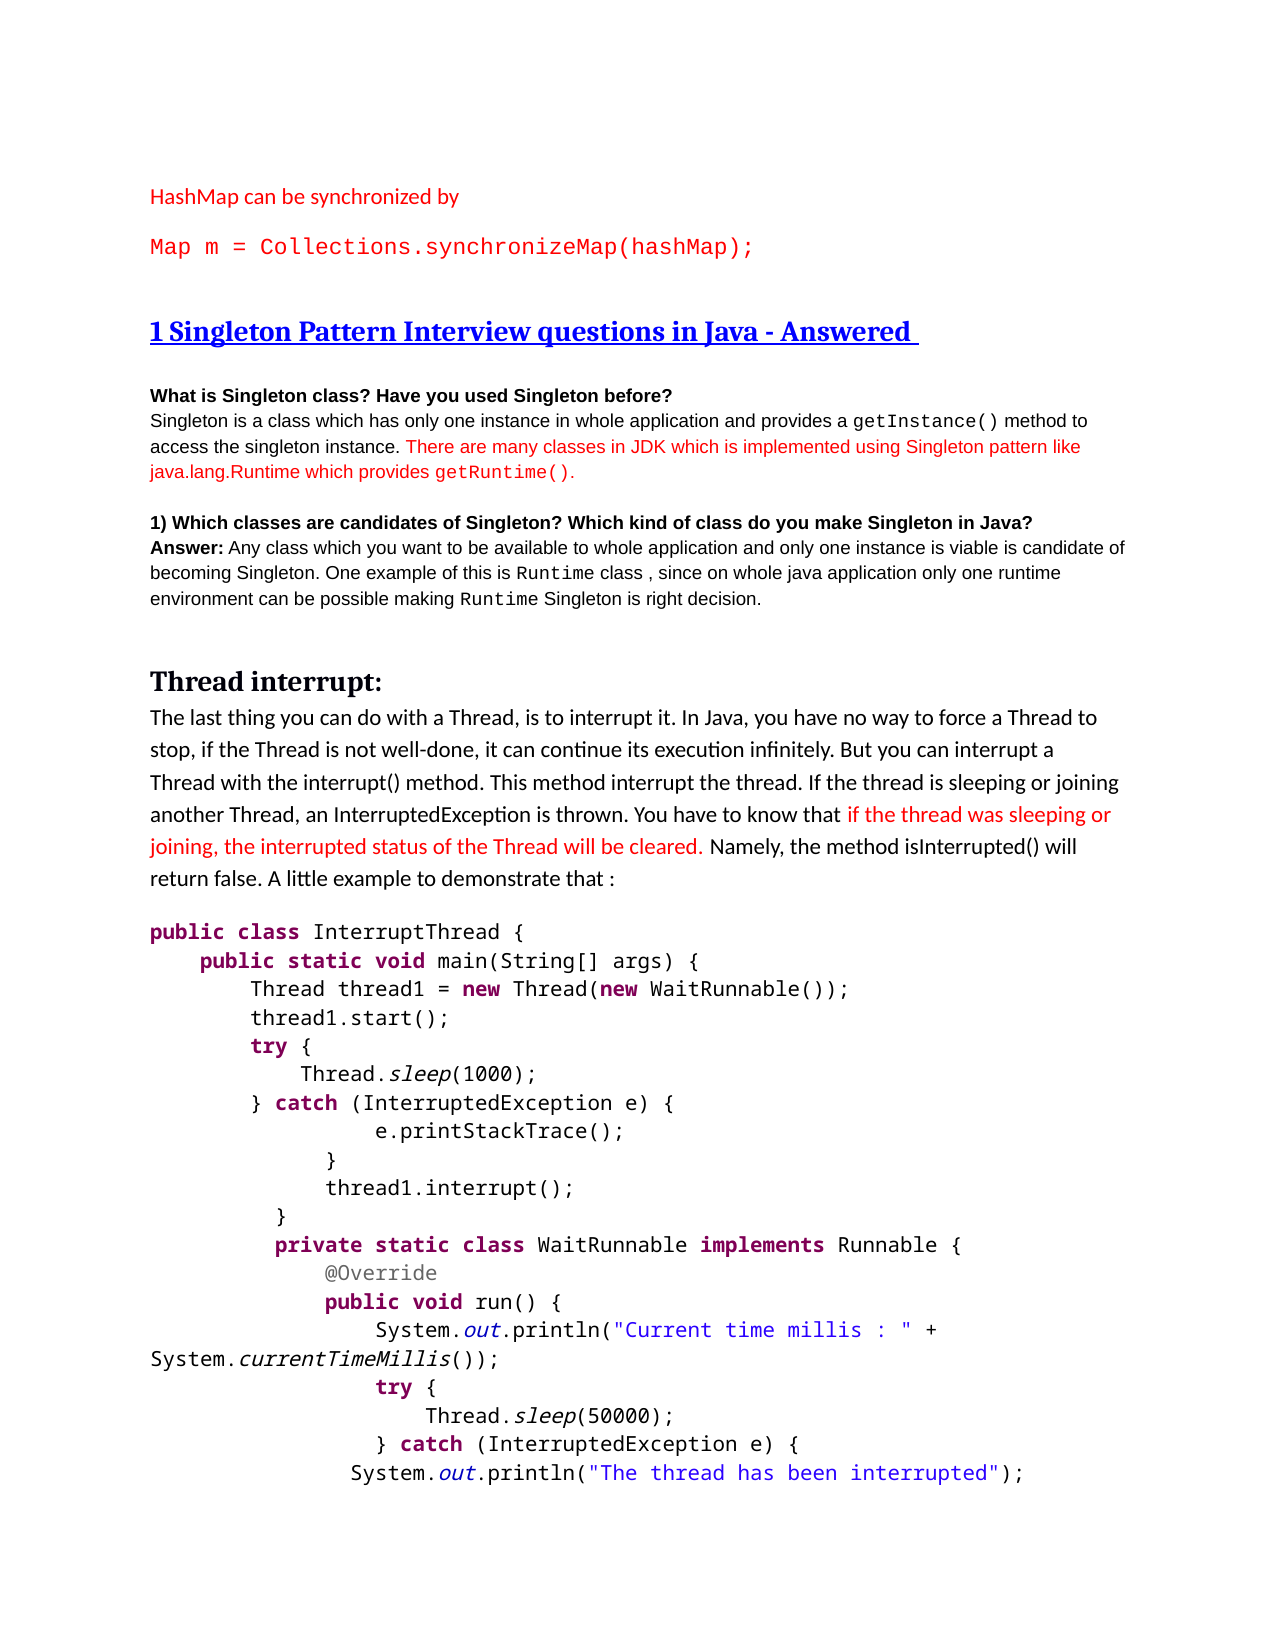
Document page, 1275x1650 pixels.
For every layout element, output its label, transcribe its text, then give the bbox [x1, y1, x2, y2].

text thread1.start(); [150, 1003, 1125, 1031]
text @Override [150, 1258, 1125, 1287]
text e.printStackTrace(); [150, 1116, 1125, 1145]
subtitle 1 Singleton Pattern Interview questions in Java - Answered [150, 315, 1125, 348]
text Thread thread1 = new Thread(new WaitRunnable()); [150, 974, 1125, 1003]
text } catch (InterruptedException e) { [150, 1429, 1125, 1458]
text HashMap can be synchronized by [150, 150, 1125, 210]
text What is Singleton class? Have you used Singleton before? Singleton is a class which has only one instance in whole application and provides a getInstance() method to access the singleton instance. There are many classes in JDK which is implemented using Singleton pattern like java.lang.Runtime which provides getRuntime(). 1) Which classes are candidates of Singleton? Which kind of class do you make Singleton in Java? Answer: Any class which you want to be available to whole application and only one instance is viable is candidate of becoming Singleton. One example of this is Runtime class , since on whole java application only one runtime environment can be possible making Runtime Singleton is right decision. [150, 353, 1125, 611]
text private static class WaitRunnable implements Runnable { [150, 1230, 1125, 1258]
text try { [150, 1031, 1125, 1059]
text } [150, 1202, 1125, 1230]
text public static void main(String[] args) { [150, 946, 1125, 974]
subtitle Thread interrupt: [150, 665, 1125, 698]
text } [150, 1145, 1125, 1173]
text public void run() { [150, 1287, 1125, 1315]
text System.out.println("The thread has been interrupted"); [150, 1458, 1125, 1486]
text } catch (InterruptedException e) { [150, 1088, 1125, 1116]
text public class InterruptThread { [150, 917, 1125, 946]
text Thread.sleep(1000); [150, 1059, 1125, 1088]
text System.out.println("Current time millis : " + System.currentTimeMillis()); [150, 1315, 1125, 1372]
text The last thing you can do with a Thread, is to interrupt it. In Java, you have no way to force a Thread to stop, if the Thread is not well-done, it can continue its execution infinitely. But you can interrupt a Thread with the interrupt() method. This method interrupt the thread. If the thread is sleeping or joining another Thread, an InterruptedException is thrown. You have to know that if the thread was sleeping or joining, the interrupted status of the Thread will be cleared. Namely, the method isInterrupted() will return false. A little example to demonstrate that : [150, 703, 1125, 892]
text try { [150, 1372, 1125, 1401]
text thread1.interrupt(); [150, 1173, 1125, 1202]
text Thread.sleep(50000); [150, 1401, 1125, 1429]
text Map m = Collections.synchronizeMap(hashMap); [150, 235, 1125, 261]
